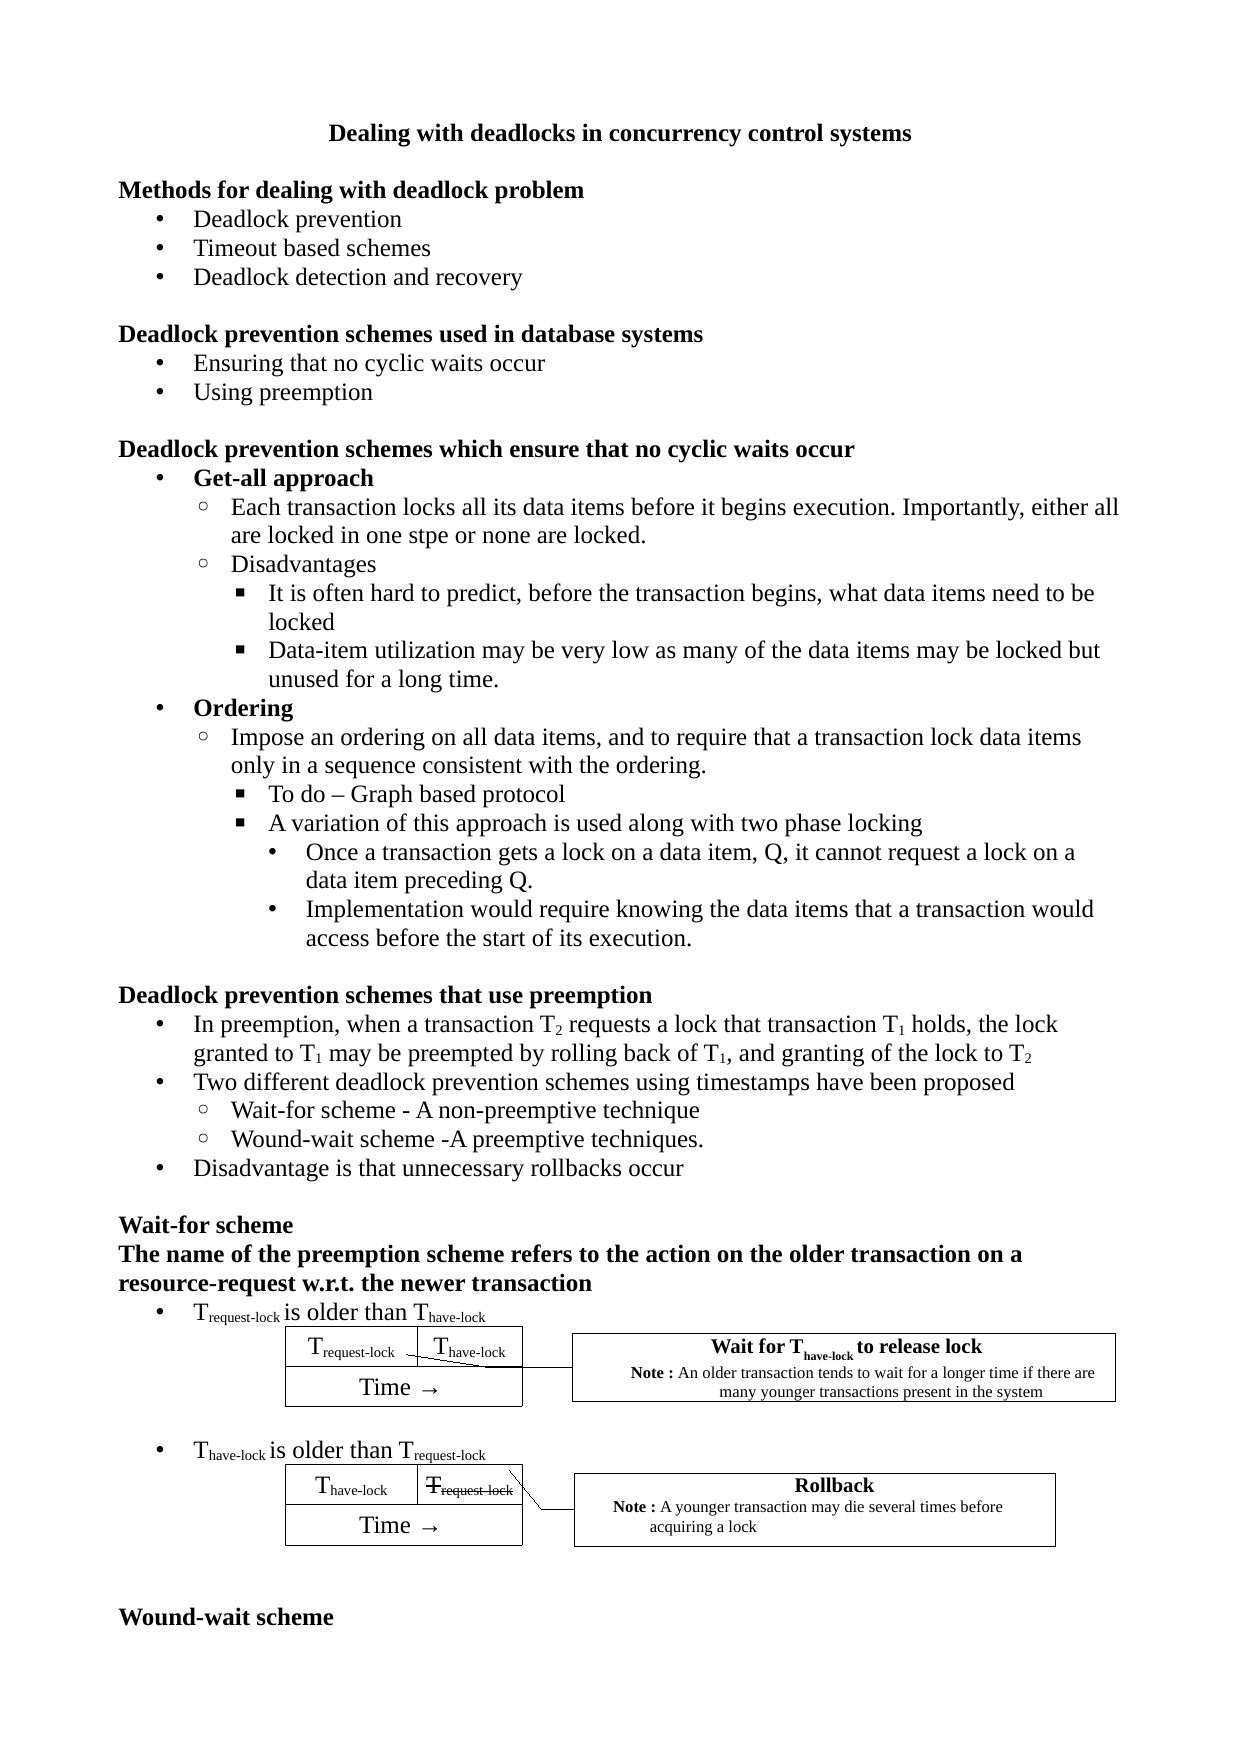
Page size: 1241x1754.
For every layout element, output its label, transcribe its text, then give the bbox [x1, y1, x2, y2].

list Thave-lock is older than Trequest-lock [156, 1435, 1122, 1464]
list Disadvantages [193, 549, 1122, 578]
text Dealing with deadlocks in concurrency control systems [118, 118, 1122, 147]
text Deadlock prevention schemes which ensure that no cyclic waits occur [118, 434, 1122, 463]
list Timeout based schemes [156, 233, 1122, 262]
table_header Trequest-lock [418, 1465, 522, 1504]
list Implementation would require knowing the data items that a transaction would access before the start of its execution. [268, 894, 1122, 952]
list Deadlock detection and recovery [156, 262, 1122, 291]
text Wait-for scheme [118, 1211, 1122, 1239]
table_header Thave-lock [418, 1327, 522, 1366]
list Disadvantage is that unnecessary rollbacks occur [156, 1153, 1122, 1182]
text The name of the preemption scheme refers to the action on the older transaction on a resource-request w.r.t. the newer transaction [118, 1239, 1122, 1297]
list Ensuring that no cyclic waits occur [156, 348, 1122, 377]
list It is often hard to predict, before the transaction begins, what data items need to be locked [231, 578, 1122, 636]
table_cell Time → [286, 1367, 522, 1406]
list Deadlock prevention [156, 204, 1122, 233]
text Deadlock prevention schemes used in database systems [118, 319, 1122, 348]
list Wait-for scheme - A non-preemptive technique [193, 1096, 1122, 1124]
table_header Trequest-lock [286, 1327, 417, 1366]
table_cell Time → [286, 1505, 522, 1544]
list Once a transaction gets a lock on a data item, Q, it cannot request a lock on a data item preceding Q. [268, 837, 1122, 894]
list Two different deadlock prevention schemes using timestamps have been proposed [156, 1067, 1122, 1096]
list Using preemption [156, 377, 1122, 406]
list A variation of this approach is used along with two phase locking [231, 808, 1122, 837]
list Each transaction locks all its data items before it begins execution. Importantly, either all are locked in one stpe or none are locked. [193, 492, 1122, 549]
list Wound-wait scheme -A preemptive techniques. [193, 1124, 1122, 1153]
text Wound-wait scheme [118, 1602, 1122, 1631]
list Trequest-lock is older than Thave-lock [156, 1297, 1122, 1326]
list Data-item utilization may be very low as many of the data items may be locked but unused for a long time. [231, 636, 1122, 693]
table_header Thave-lock [286, 1465, 417, 1504]
list Get-all approach [156, 463, 1122, 492]
text Deadlock prevention schemes that use preemption [118, 981, 1122, 1009]
list In preemption, when a transaction T2 requests a lock that transaction T1 holds, the lock granted to T1 may be preempted by rolling back of T1, and granting of the lock to T2 [156, 1009, 1122, 1067]
list Ordering [156, 693, 1122, 722]
list Impose an ordering on all data items, and to require that a transaction lock data items only in a sequence consistent with the ordering. [193, 722, 1122, 779]
list To do – Graph based protocol [231, 779, 1122, 808]
text Methods for dealing with deadlock problem [118, 176, 1122, 204]
